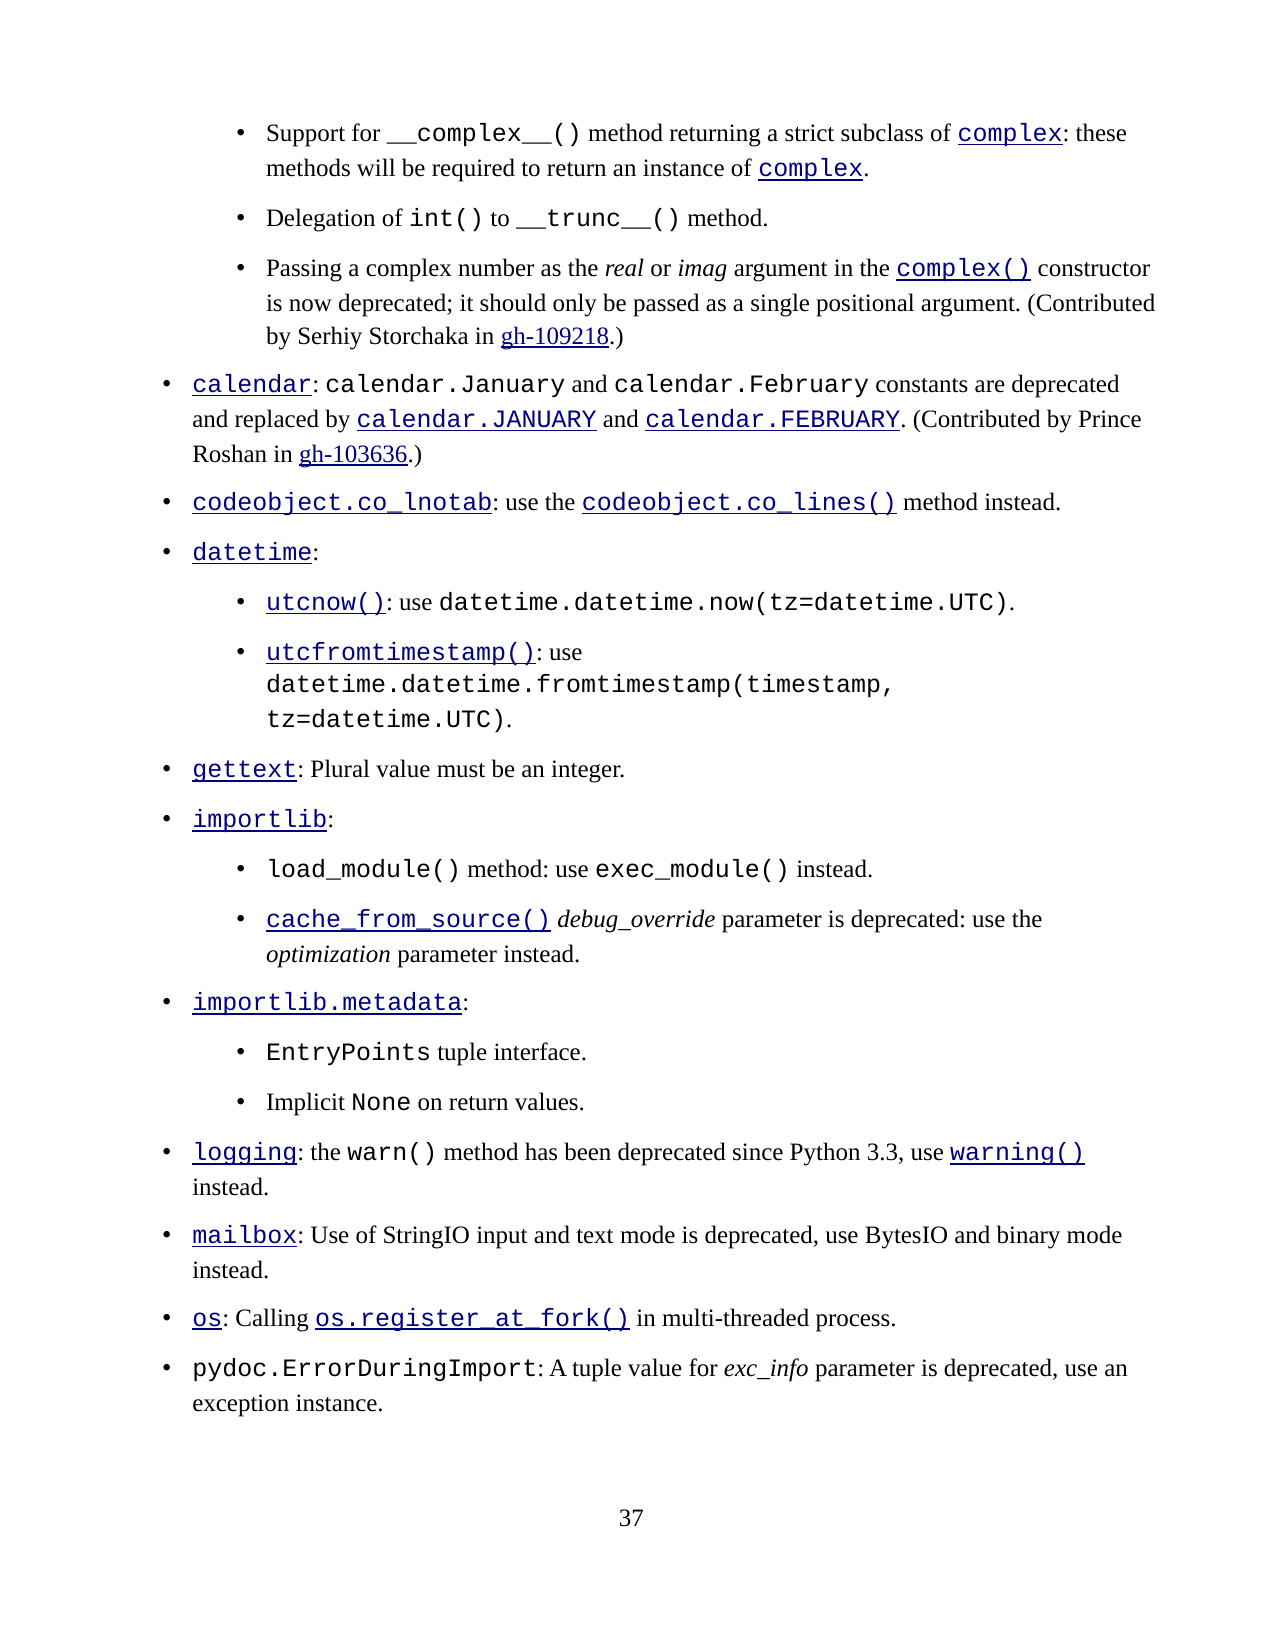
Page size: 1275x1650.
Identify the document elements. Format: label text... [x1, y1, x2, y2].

list Implicit None on return values. [236, 1087, 1157, 1118]
list Delegation of int() to __trunc__() method. [236, 203, 1157, 234]
list os: Calling os.register_at_fork() in multi-threaded process. [162, 1303, 1157, 1333]
list mailbox: Use of StringIO input and text mode is deprecated, use BytesIO and binary mode instead. [162, 1220, 1157, 1284]
list load_module() method: use exec_module() instead. [236, 854, 1157, 885]
list Passing a complex number as the real or imag argument in the complex() constructor is now deprecated; it should only be passed as a single positional argument. (Contributed by Serhiy Storchaka in gh-109218.) [236, 253, 1157, 350]
list codeobject.co_lnotab: use the codeobject.co_lines() method instead. [162, 487, 1157, 518]
list utcfromtimestamp(): use datetime.datetime.fromtimestamp(timestamp, tz=datetime.UTC). [236, 637, 1157, 735]
list calendar: calendar.January and calendar.February constants are deprecated and replaced by calendar.JANUARY and calendar.FEBRUARY. (Contributed by Prince Roshan in gh-103636.) [162, 369, 1157, 468]
list EntryPoints tuple interface. [236, 1037, 1157, 1068]
list datetime: [162, 537, 1157, 568]
list pydoc.ErrorDuringImport: A tuple value for exc_info parameter is deprecated, use an exception instance. [162, 1353, 1157, 1416]
list importlib: [162, 804, 1157, 835]
list gettext: Plural value must be an integer. [162, 754, 1157, 785]
list importlib.metadata: [162, 987, 1157, 1018]
list Support for __complex__() method returning a strict subclass of complex: these methods will be required to return an instance of complex. [236, 118, 1157, 184]
list utcnow(): use datetime.datetime.now(tz=datetime.UTC). [236, 587, 1157, 618]
list logging: the warn() method has been deprecated since Python 3.3, use warning() instead. [162, 1137, 1157, 1201]
list cache_from_source() debug_override parameter is deprecated: use the optimization parameter instead. [236, 904, 1157, 968]
